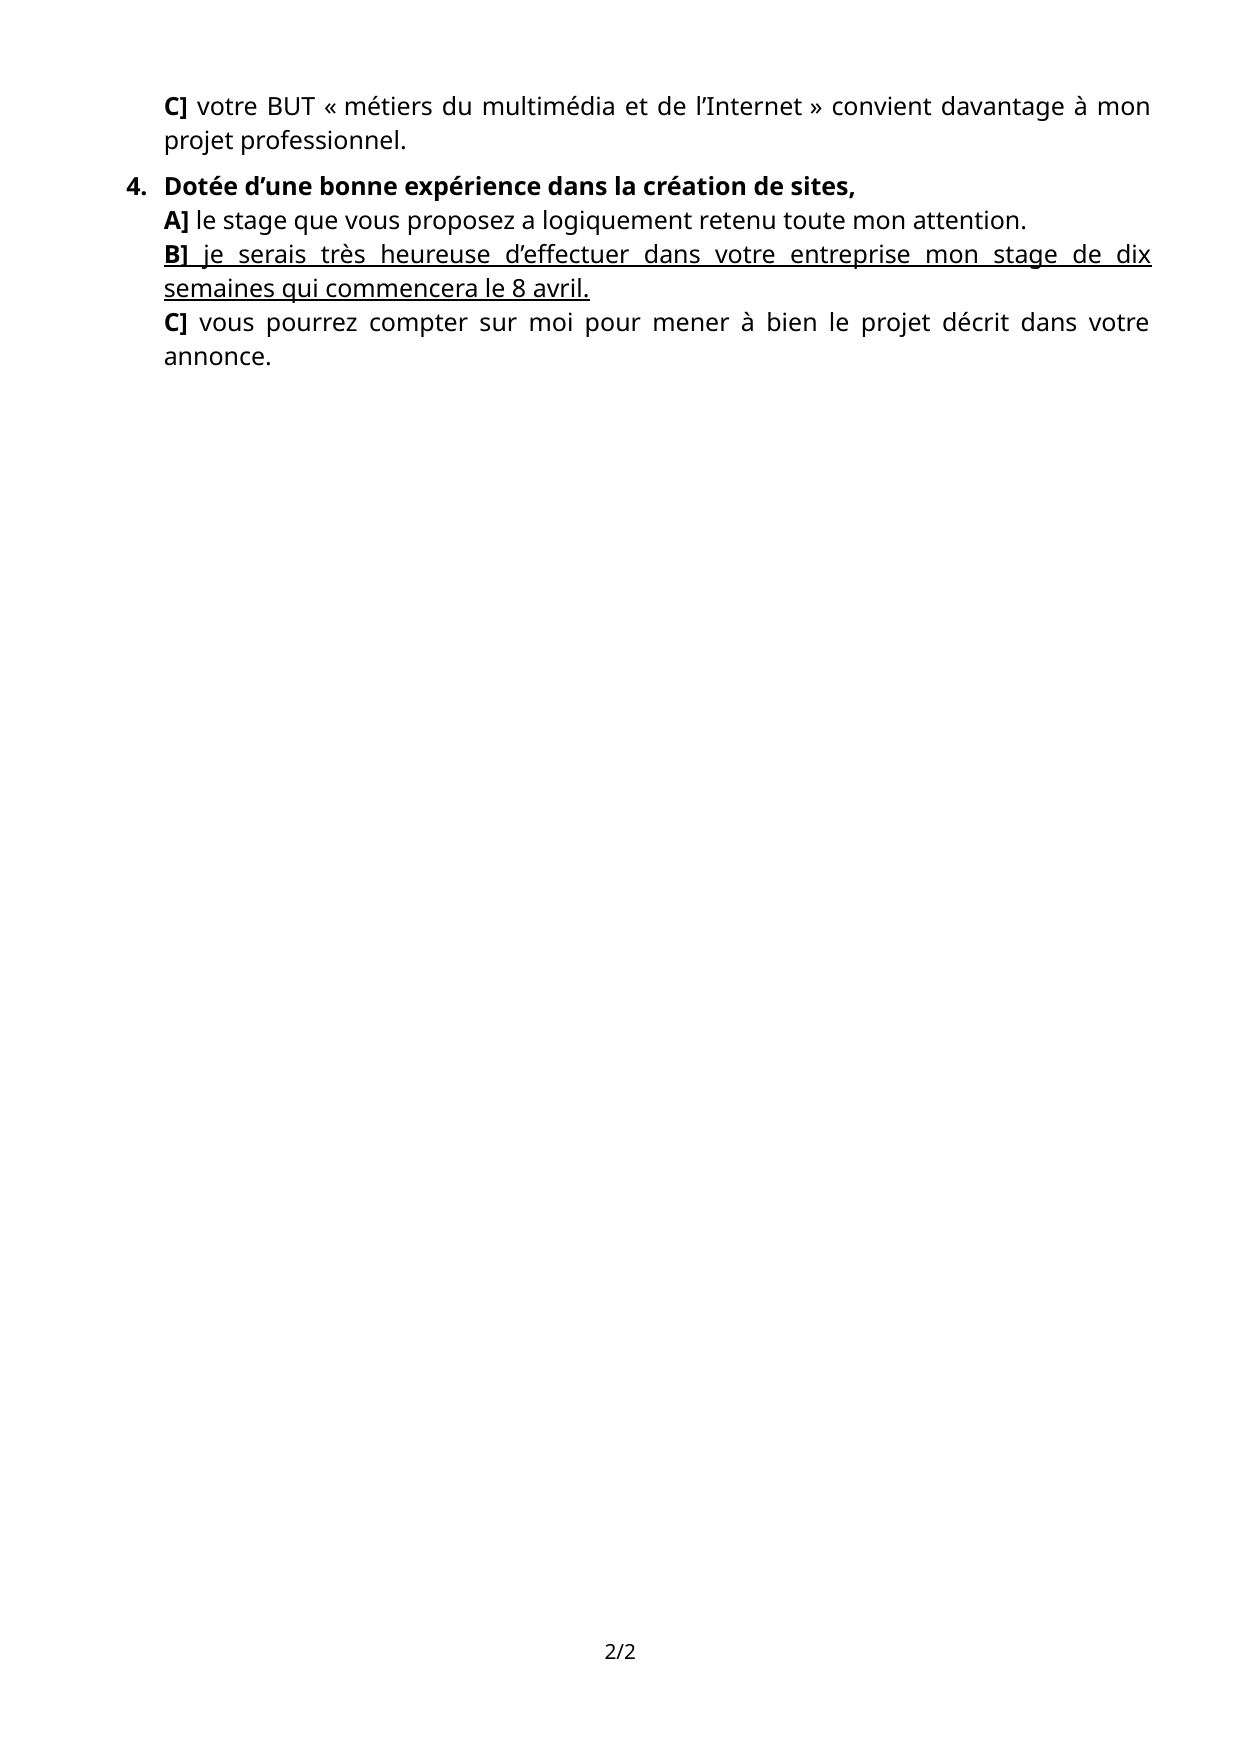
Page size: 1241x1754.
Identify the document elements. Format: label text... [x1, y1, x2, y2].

list C] votre BUT « métiers du multimédia et de l’Internet » convient davantage à mon projet professionnel. [126, 88, 1152, 157]
list Dotée d’une bonne expérience dans la création de sites, A] le stage que vous proposez a logiquement retenu toute mon attention. B] je serais très heureuse d’effectuer dans votre entreprise mon stage de dix semaines qui commencera le 8 avril. C] vous pourrez compter sur moi pour mener à bien le projet décrit dans votre annonce. [126, 168, 1152, 373]
